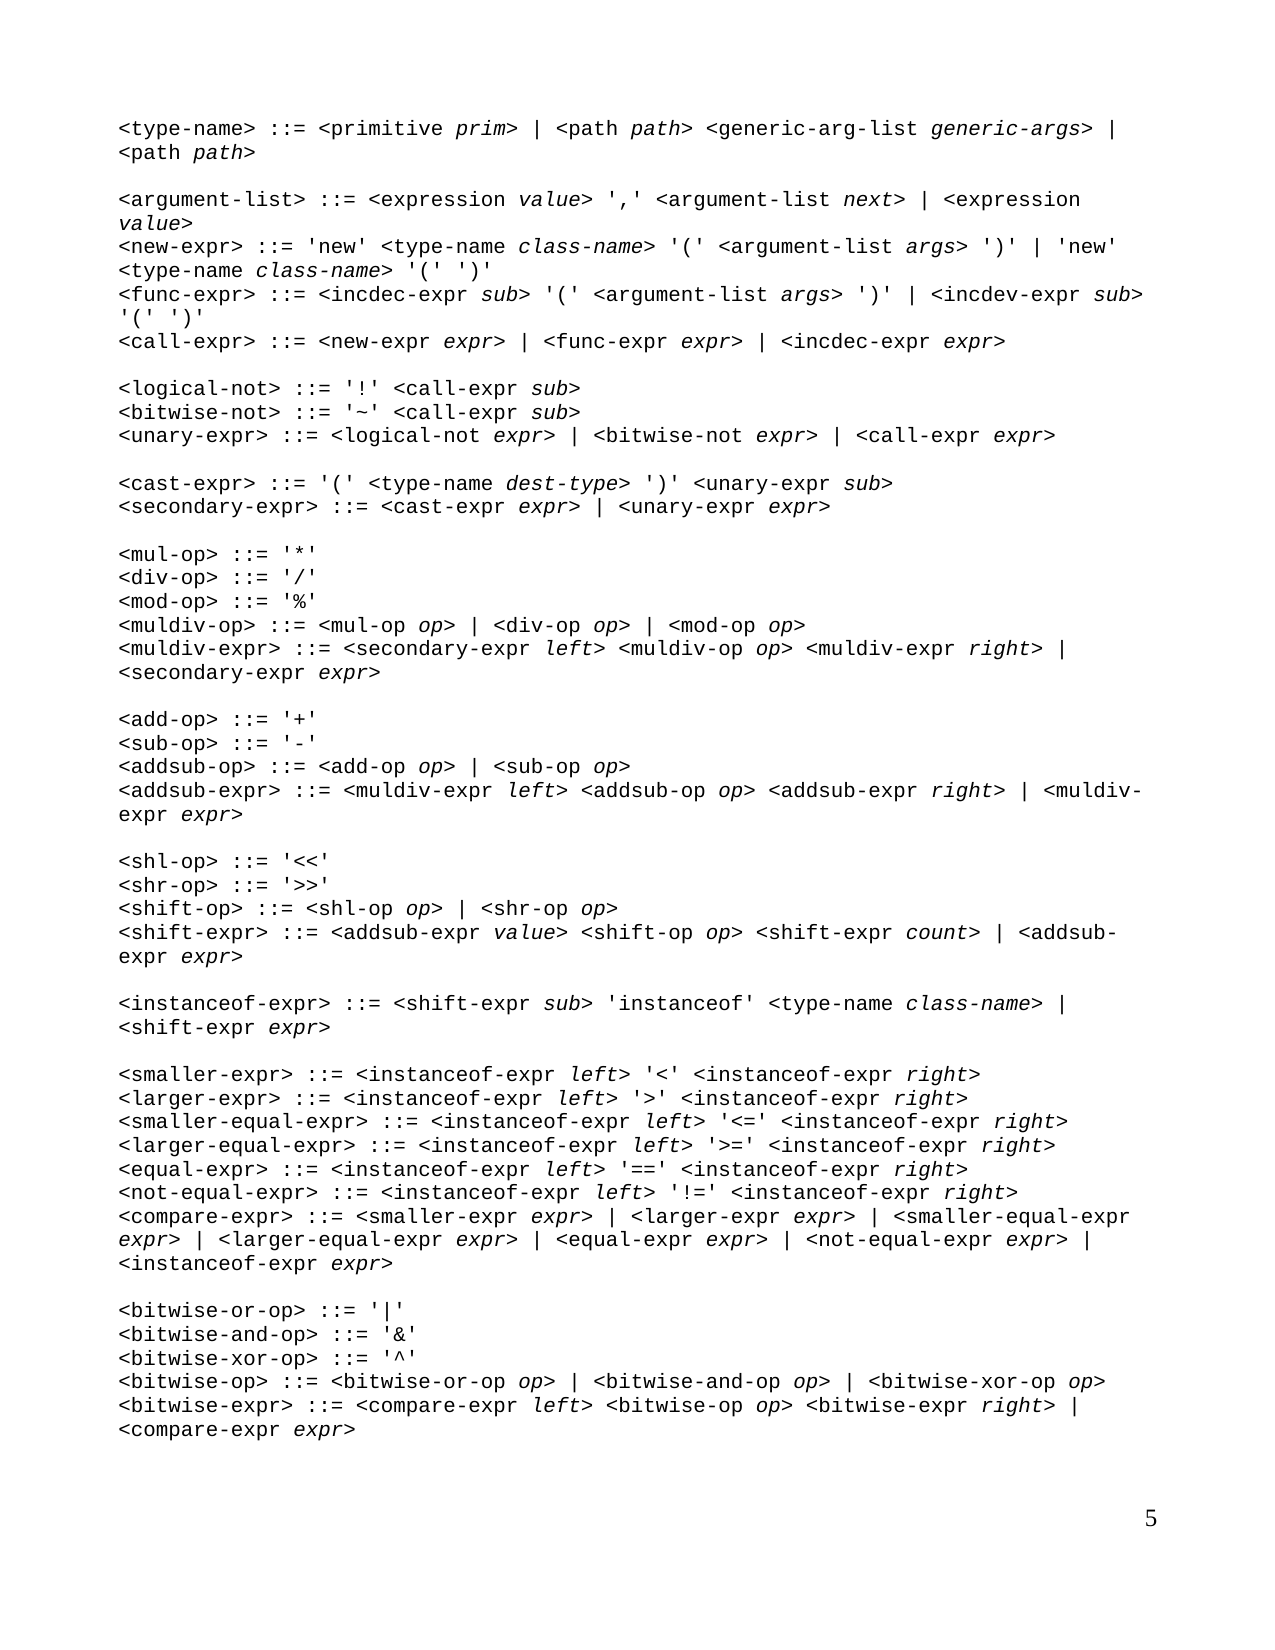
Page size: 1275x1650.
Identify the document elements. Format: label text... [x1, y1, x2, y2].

text <addsub-expr> ::= <muldiv-expr left> <addsub-op op> <addsub-expr right> | <muldiv-expr expr> [118, 780, 1157, 827]
text <smaller-expr> ::= <instanceof-expr left> '<' <instanceof-expr right> [118, 1064, 1157, 1088]
text <instanceof-expr> ::= <shift-expr sub> 'instanceof' <type-name class-name> | <shift-expr expr> [118, 993, 1157, 1040]
text <bitwise-xor-op> ::= '^' [118, 1348, 1157, 1371]
text <muldiv-expr> ::= <secondary-expr left> <muldiv-op op> <muldiv-expr right> | <secondary-expr expr> [118, 638, 1157, 686]
text <bitwise-expr> ::= <compare-expr left> <bitwise-op op> <bitwise-expr right> | <compare-expr expr> [118, 1395, 1157, 1442]
text <not-equal-expr> ::= <instanceof-expr left> '!=' <instanceof-expr right> [118, 1182, 1157, 1206]
text <logical-not> ::= '!' <call-expr sub> [118, 378, 1157, 402]
text <smaller-equal-expr> ::= <instanceof-expr left> '<=' <instanceof-expr right> [118, 1111, 1157, 1135]
text <func-expr> ::= <incdec-expr sub> '(' <argument-list args> ')' | <incdev-expr sub> '(' ')' [118, 284, 1157, 331]
text <shift-expr> ::= <addsub-expr value> <shift-op op> <shift-expr count> | <addsub-expr expr> [118, 922, 1157, 969]
text <shr-op> ::= '>>' [118, 875, 1157, 898]
text <unary-expr> ::= <logical-not expr> | <bitwise-not expr> | <call-expr expr> [118, 426, 1157, 449]
text <addsub-op> ::= <add-op op> | <sub-op op> [118, 757, 1157, 780]
text <shift-op> ::= <shl-op op> | <shr-op op> [118, 898, 1157, 922]
text <sub-op> ::= '-' [118, 733, 1157, 757]
text <muldiv-op> ::= <mul-op op> | <div-op op> | <mod-op op> [118, 615, 1157, 638]
text <bitwise-op> ::= <bitwise-or-op op> | <bitwise-and-op op> | <bitwise-xor-op op> [118, 1371, 1157, 1395]
text <larger-equal-expr> ::= <instanceof-expr left> '>=' <instanceof-expr right> [118, 1135, 1157, 1158]
text <mul-op> ::= '*' [118, 544, 1157, 567]
text <larger-expr> ::= <instanceof-expr left> '>' <instanceof-expr right> [118, 1088, 1157, 1111]
text <bitwise-or-op> ::= '|' [118, 1300, 1157, 1324]
text <bitwise-not> ::= '~' <call-expr sub> [118, 402, 1157, 426]
text <mod-op> ::= '%' [118, 591, 1157, 615]
text <secondary-expr> ::= <cast-expr expr> | <unary-expr expr> [118, 496, 1157, 520]
text <type-name> ::= <primitive prim> | <path path> <generic-arg-list generic-args> | <path path> [118, 118, 1157, 165]
text <argument-list> ::= <expression value> ',' <argument-list next> | <expression value> [118, 189, 1157, 236]
text <add-op> ::= '+' [118, 709, 1157, 733]
text <call-expr> ::= <new-expr expr> | <func-expr expr> | <incdec-expr expr> [118, 331, 1157, 354]
text <equal-expr> ::= <instanceof-expr left> '==' <instanceof-expr right> [118, 1158, 1157, 1182]
text <bitwise-and-op> ::= '&' [118, 1324, 1157, 1348]
text <div-op> ::= '/' [118, 567, 1157, 591]
text <shl-op> ::= '<<' [118, 851, 1157, 875]
text <new-expr> ::= 'new' <type-name class-name> '(' <argument-list args> ')' | 'new' <type-name class-name> '(' ')' [118, 236, 1157, 284]
text <cast-expr> ::= '(' <type-name dest-type> ')' <unary-expr sub> [118, 473, 1157, 496]
text <compare-expr> ::= <smaller-expr expr> | <larger-expr expr> | <smaller-equal-expr expr> | <larger-equal-expr expr> | <equal-expr expr> | <not-equal-expr expr> | <instanceof-expr expr> [118, 1206, 1157, 1277]
